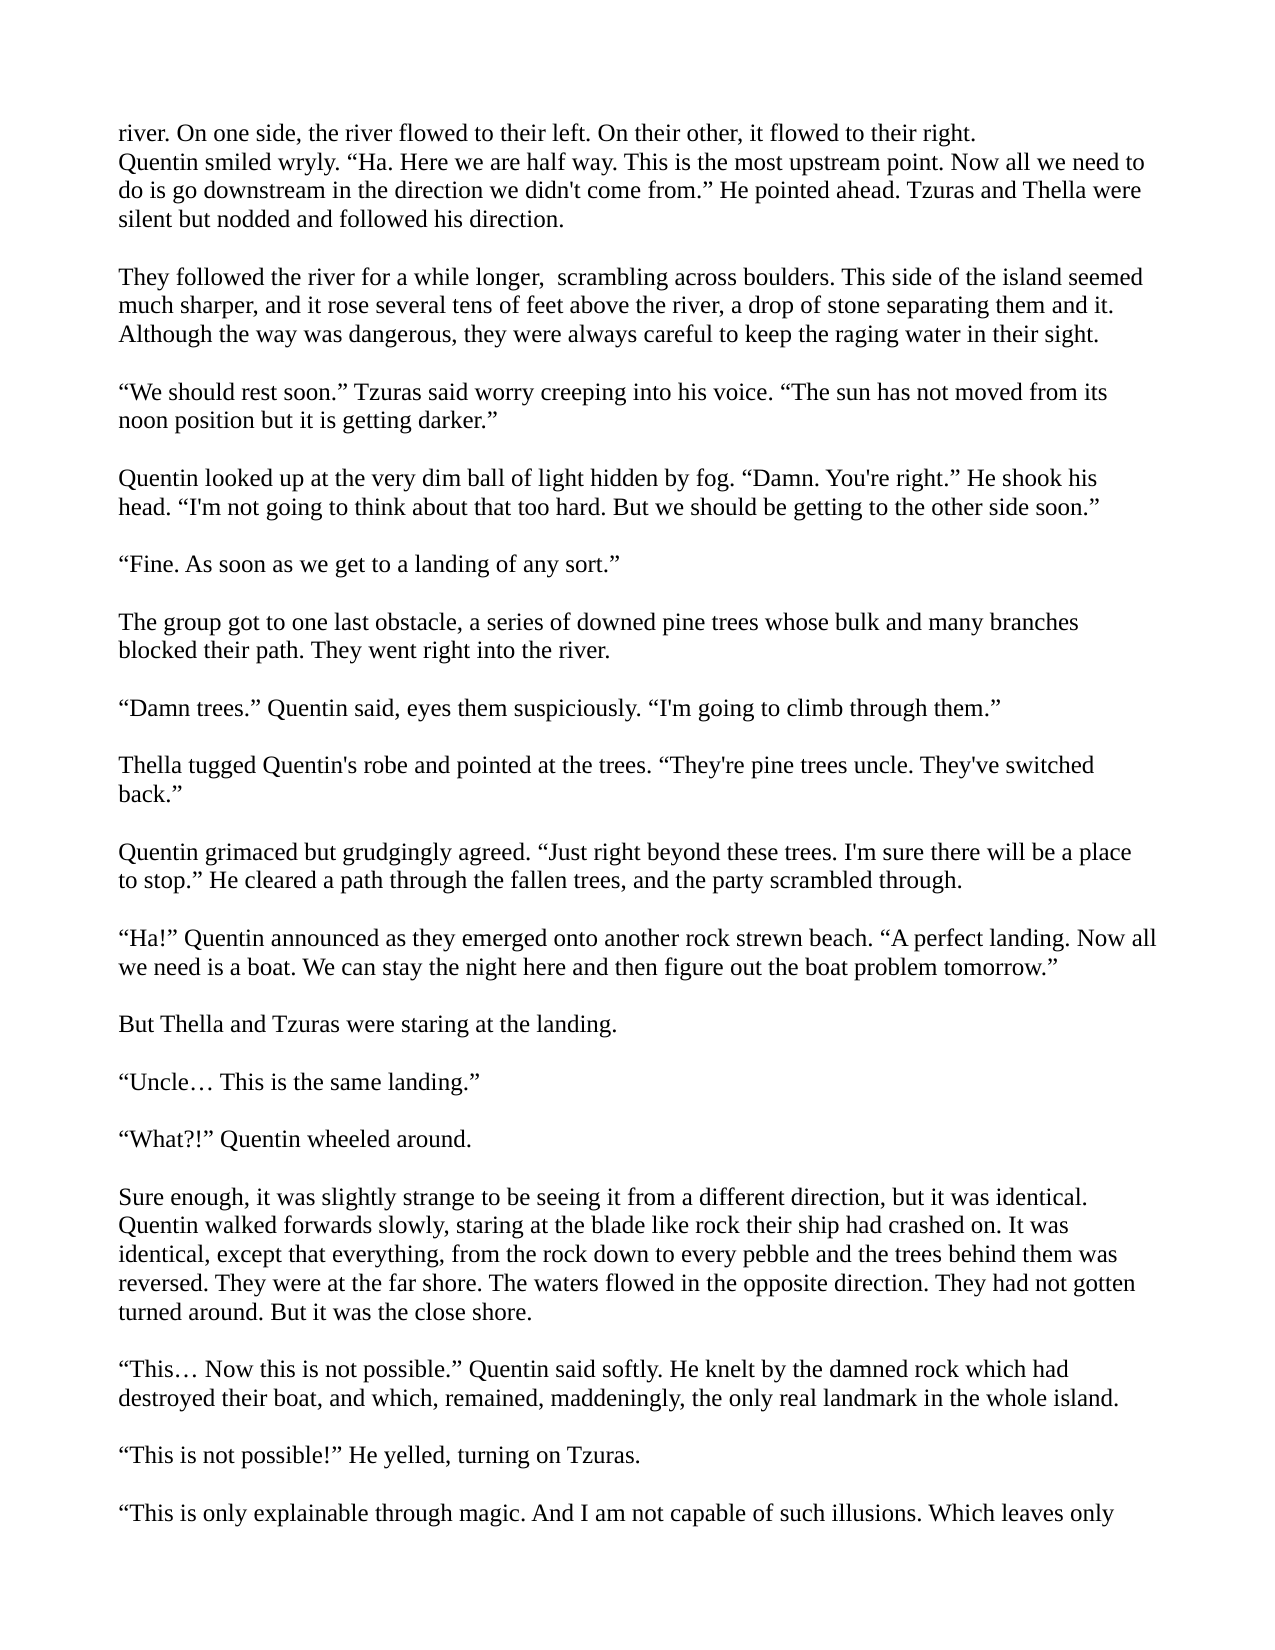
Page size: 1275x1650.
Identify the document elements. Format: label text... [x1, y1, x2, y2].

text Quentin smiled wryly. “Ha. Here we are half way. This is the most upstream point. Now all we need to do is go downstream in the direction we didn't come from.” He pointed ahead. Tzuras and Thella were silent but nodded and followed his direction. [118, 147, 1157, 233]
text river. On one side, the river flowed to their left. On their other, it flowed to their right. [118, 118, 1157, 147]
text “Fine. As soon as we get to a landing of any sort.” [118, 549, 1157, 578]
text “Uncle… This is the same landing.” [118, 1067, 1157, 1096]
text Thella tugged Quentin's robe and pointed at the trees. “They're pine trees uncle. They've switched back.” [118, 751, 1157, 808]
text But Thella and Tzuras were staring at the landing. [118, 1009, 1157, 1038]
text “This is not possible!” He yelled, turning on Tzuras. [118, 1441, 1157, 1469]
text Quentin looked up at the very dim ball of light hidden by fog. “Damn. You're right.” He shook his head. “I'm not going to think about that too hard. But we should be getting to the other side soon.” [118, 463, 1157, 521]
text “Damn trees.” Quentin said, eyes them suspiciously. “I'm going to climb through them.” [118, 693, 1157, 722]
text They followed the river for a while longer, scrambling across boulders. This side of the island seemed much sharper, and it rose several tens of feet above the river, a drop of stone separating them and it. Although the way was dangerous, they were always careful to keep the raging water in their sight. [118, 262, 1157, 348]
text “This is only explainable through magic. And I am not capable of such illusions. Which leaves only [118, 1498, 1157, 1527]
text “Ha!” Quentin announced as they emerged onto another rock strewn beach. “A perfect landing. Now all we need is a boat. We can stay the night here and then figure out the boat problem tomorrow.” [118, 923, 1157, 981]
text “This… Now this is not possible.” Quentin said softly. He knelt by the damned rock which had destroyed their boat, and which, remained, maddeningly, the only real landmark in the whole island. [118, 1354, 1157, 1412]
text Quentin grimaced but grudgingly agreed. “Just right beyond these trees. I'm sure there will be a place to stop.” He cleared a path through the fallen trees, and the party scrambled through. [118, 837, 1157, 894]
text “What?!” Quentin wheeled around. [118, 1124, 1157, 1153]
text “We should rest soon.” Tzuras said worry creeping into his voice. “The sun has not moved from its noon position but it is getting darker.” [118, 377, 1157, 434]
text Sure enough, it was slightly strange to be seeing it from a different direction, but it was identical. Quentin walked forwards slowly, staring at the blade like rock their ship had crashed on. It was identical, except that everything, from the rock down to every pebble and the trees behind them was reversed. They were at the far shore. The waters flowed in the opposite direction. They had not gotten turned around. But it was the close shore. [118, 1182, 1157, 1326]
text The group got to one last obstacle, a series of downed pine trees whose bulk and many branches blocked their path. They went right into the river. [118, 607, 1157, 664]
